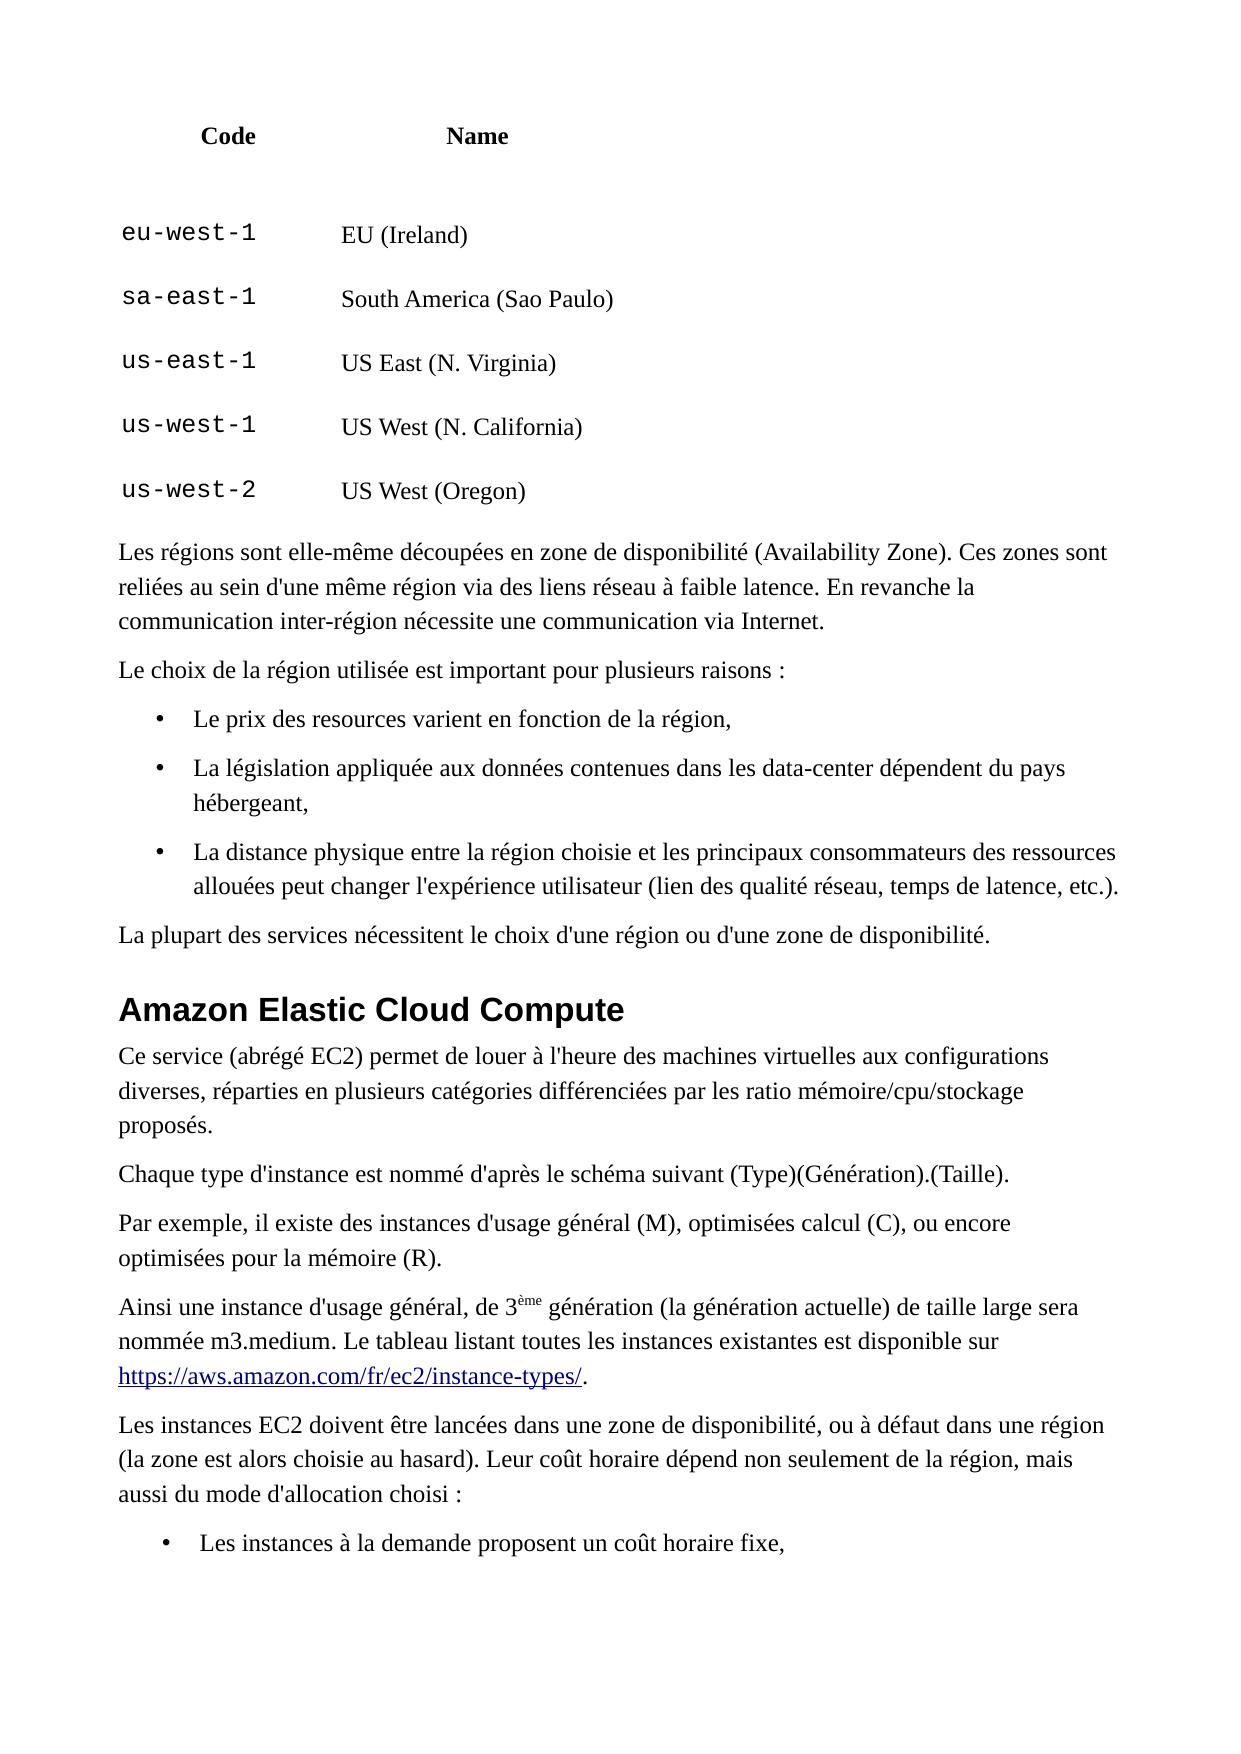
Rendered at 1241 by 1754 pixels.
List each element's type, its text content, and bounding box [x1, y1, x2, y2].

list La distance physique entre la région choisie et les principaux consommateurs des ressources allouées peut changer l'expérience utilisateur (lien des qualité réseau, temps de latence, etc.). [156, 837, 1122, 900]
table_cell US West (N. California) [338, 409, 617, 473]
table_header Name [338, 118, 617, 153]
table_cell US West (Oregon) [338, 473, 617, 537]
table_cell us-west-2 [118, 473, 338, 537]
text Ainsi une instance d'usage général, de 3ème génération (la génération actuelle) de taille large sera nommée m3.medium. Le tableau listant toutes les instances existantes est disponible sur https://aws.amazon.com/fr/ec2/instance-types/. [118, 1292, 1122, 1390]
table_cell South America (Sao Paulo) [338, 281, 617, 345]
list La législation appliquée aux données contenues dans les data-center dépendent du pays hébergeant, [156, 753, 1122, 816]
text Les régions sont elle-même découpées en zone de disponibilité (Availability Zone). Ces zones sont reliées au sein d'une même région via des liens réseau à faible latence. En revanche la communication inter-région nécessite une communication via Internet. [118, 537, 1122, 635]
text Ce service (abrégé EC2) permet de louer à l'heure des machines virtuelles aux configurations diverses, réparties en plusieurs catégories différenciées par les ratio mémoire/cpu/stockage proposés. [118, 1041, 1122, 1139]
text La plupart des services nécessitent le choix d'une région ou d'une zone de disponibilité. [118, 920, 1122, 949]
text Le choix de la région utilisée est important pour plusieurs raisons : [118, 655, 1122, 684]
table_cell [338, 153, 617, 217]
table_cell us-west-1 [118, 409, 338, 473]
table_header Code [118, 118, 338, 153]
table_cell EU (Ireland) [338, 217, 617, 281]
table_cell eu-west-1 [118, 217, 338, 281]
subtitle Amazon Elastic Cloud Compute [118, 990, 1122, 1029]
table_cell [118, 153, 338, 217]
text Chaque type d'instance est nommé d'après le schéma suivant (Type)(Génération).(Taille). [118, 1159, 1122, 1188]
table_cell US East (N. Virginia) [338, 345, 617, 409]
list Les instances à la demande proposent un coût horaire fixe, [162, 1528, 1122, 1557]
list Le prix des resources varient en fonction de la région, [156, 704, 1122, 733]
table_cell us-east-1 [118, 345, 338, 409]
text Les instances EC2 doivent être lancées dans une zone de disponibilité, ou à défaut dans une région (la zone est alors choisie au hasard). Leur coût horaire dépend non seulement de la région, mais aussi du mode d'allocation choisi : [118, 1410, 1122, 1508]
text Par exemple, il existe des instances d'usage général (M), optimisées calcul (C), ou encore optimisées pour la mémoire (R). [118, 1208, 1122, 1272]
table_cell sa-east-1 [118, 281, 338, 345]
